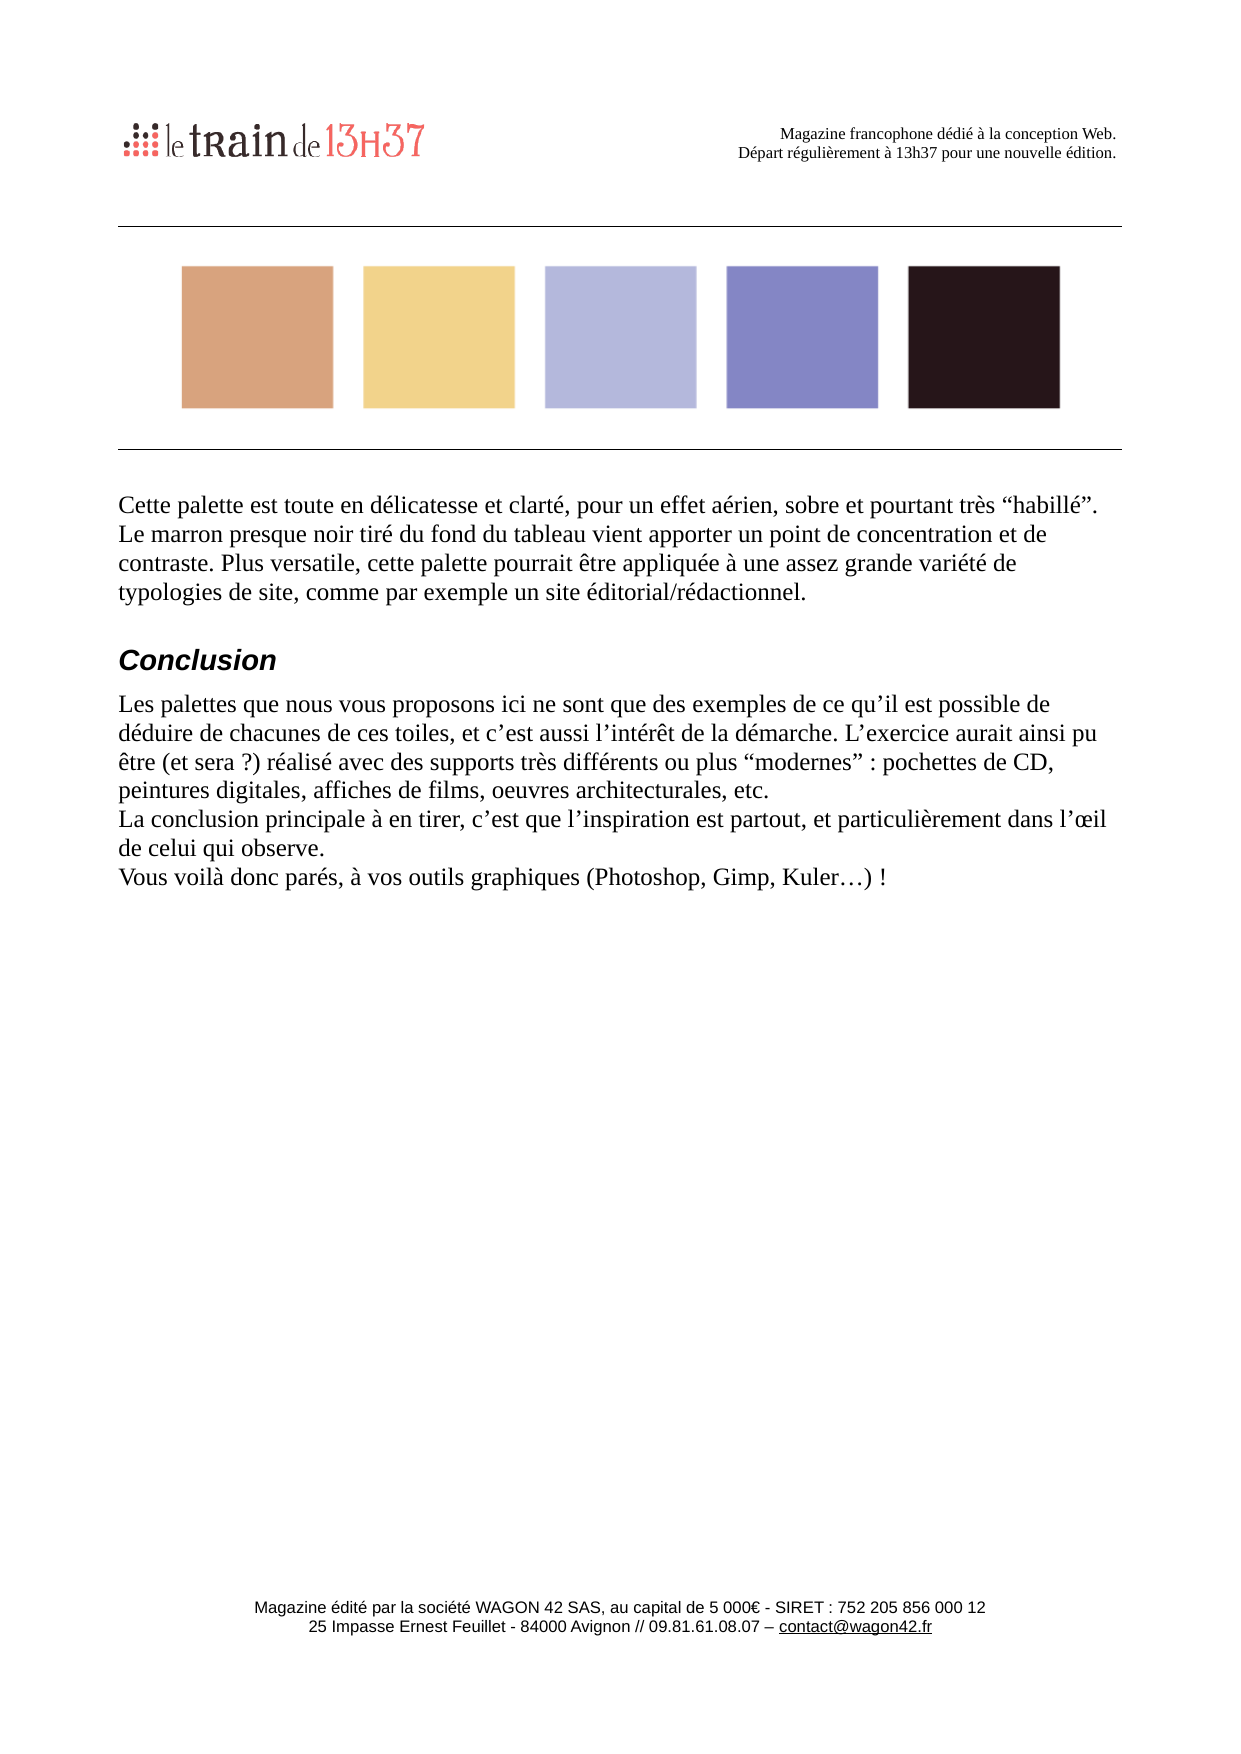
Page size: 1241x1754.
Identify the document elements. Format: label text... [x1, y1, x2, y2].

text Les palettes que nous vous proposons ici ne sont que des exemples de ce qu’il est possible de déduire de chacunes de ces toiles, et c’est aussi l’intérêt de la démarche. L’exercice aurait ainsi pu être (et sera ?) réalisé avec des supports très différents ou plus “modernes” : pochettes de CD, peintures digitales, affiches de films, oeuvres architecturales, etc. La conclusion principale à en tirer, c’est que l’inspiration est partout, et particulièrement dans l’œil de celui qui observe. [118, 689, 1122, 862]
picture [123, 123, 425, 157]
picture [127, 235, 1114, 441]
subtitle Conclusion [118, 643, 1122, 677]
text Cette palette est toute en délicatesse et clarté, pour un effet aérien, sobre et pourtant très “habillé”. Le marron presque noir tiré du fond du tableau vient apporter un point de concentration et de contraste. Plus versatile, cette palette pourrait être appliquée à une assez grande variété de typologies de site, comme par exemple un site éditorial/rédactionnel. [118, 491, 1122, 606]
text Vous voilà donc parés, à vos outils graphiques (Photoshop, Gimp, Kuler…) ! [118, 862, 1122, 890]
